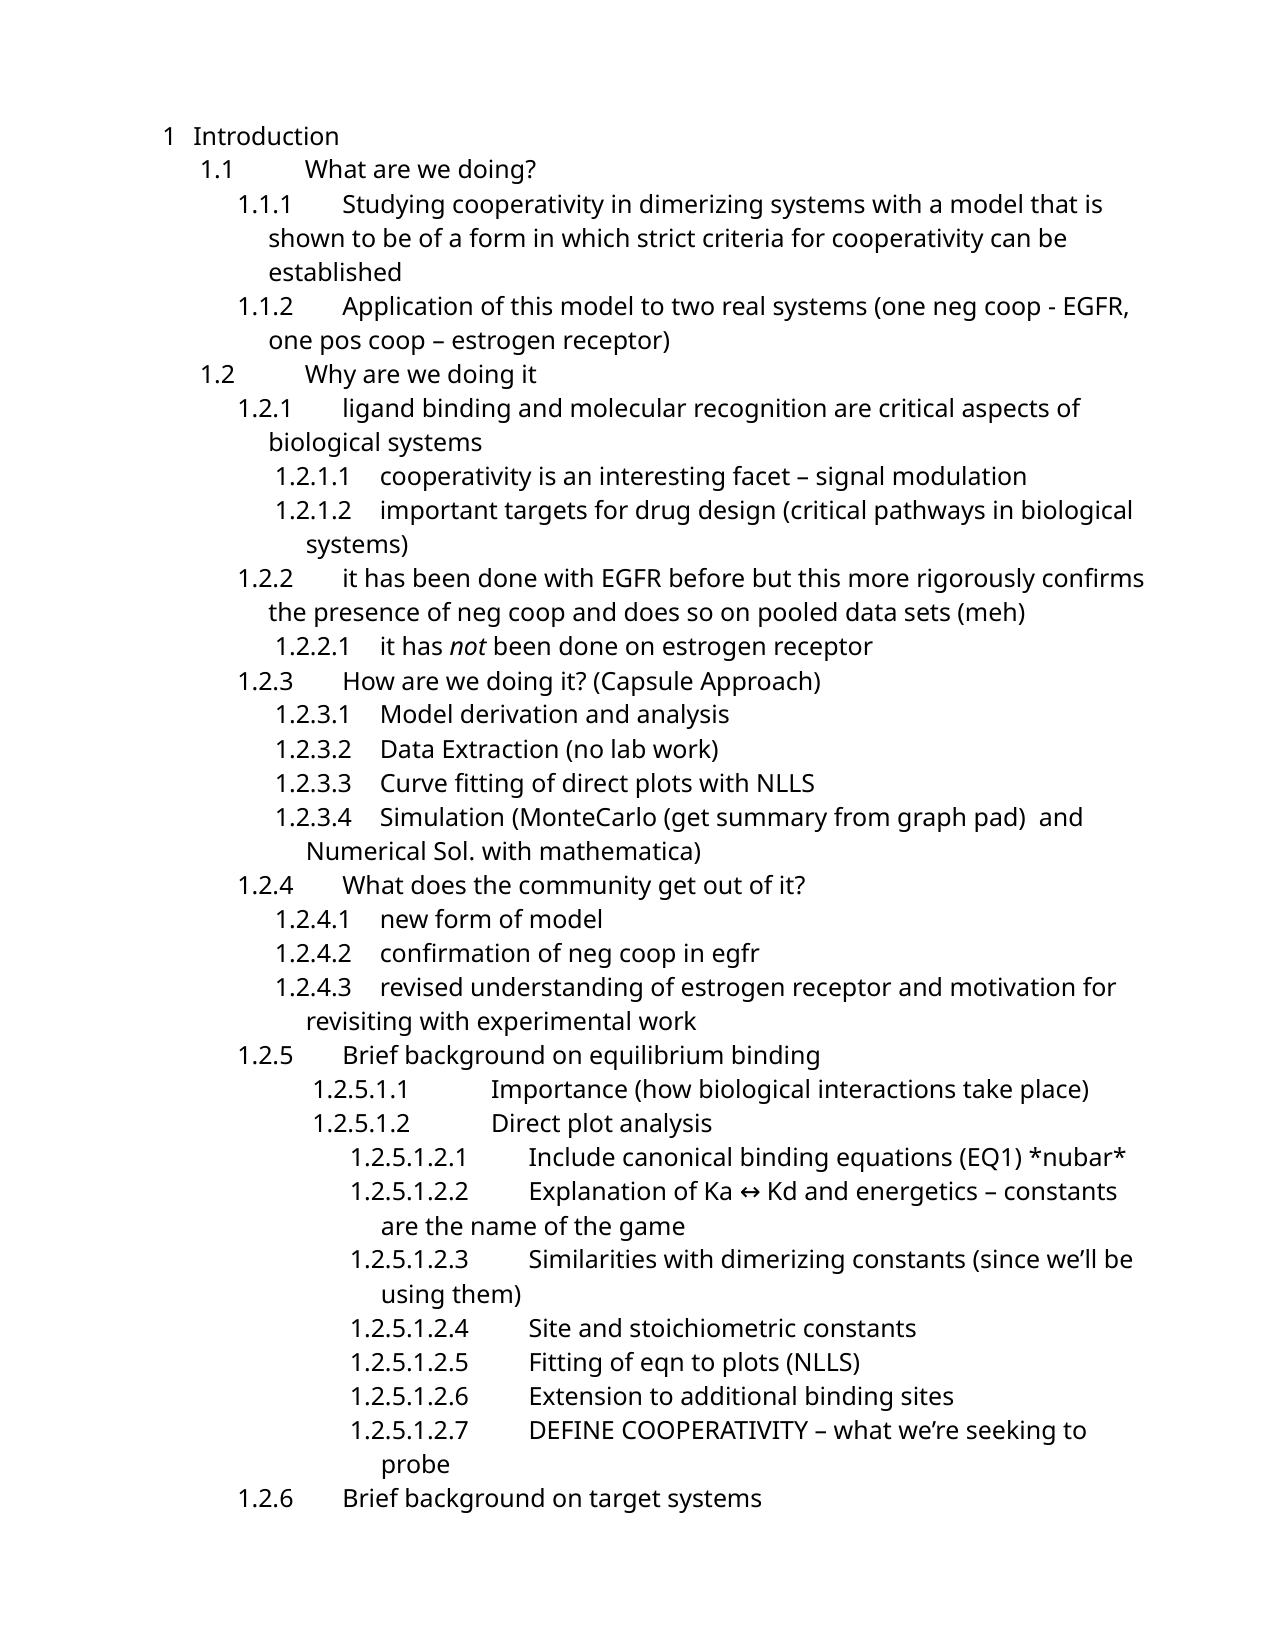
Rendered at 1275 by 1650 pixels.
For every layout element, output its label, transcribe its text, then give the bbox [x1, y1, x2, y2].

list cooperativity is an interesting facet – signal modulation [268, 459, 1157, 493]
list it has not been done on estrogen receptor [268, 629, 1157, 663]
list Studying cooperativity in dimerizing systems with a model that is shown to be of a form in which strict criteria for cooperativity can be established [231, 186, 1157, 288]
list How are we doing it? (Capsule Approach) [231, 663, 1157, 697]
list Model derivation and analysis [268, 697, 1157, 731]
list What are we doing? [193, 152, 1157, 186]
list Explanation of Ka ↔ Kd and energetics – constants are the name of the game [343, 1174, 1157, 1242]
list Introduction [156, 118, 1157, 152]
list Simulation (MonteCarlo (get summary from graph pad) and Numerical Sol. with mathematica) [268, 799, 1157, 867]
list confirmation of neg coop in egfr [268, 936, 1157, 970]
list Data Extraction (no lab work) [268, 731, 1157, 765]
list Include canonical binding equations (EQ1) *nubar* [343, 1140, 1157, 1174]
list revised understanding of estrogen receptor and motivation for revisiting with experimental work [268, 970, 1157, 1038]
list Fitting of eqn to plots (NLLS) [343, 1344, 1157, 1378]
list Extension to additional binding sites [343, 1378, 1157, 1412]
list Why are we doing it [193, 357, 1157, 391]
list Similarities with dimerizing constants (since we’ll be using them) [343, 1242, 1157, 1310]
list important targets for drug design (critical pathways in biological systems) [268, 493, 1157, 561]
list new form of model [268, 902, 1157, 936]
list it has been done with EGFR before but this more rigorously confirms the presence of neg coop and does so on pooled data sets (meh) [231, 561, 1157, 629]
list Direct plot analysis [306, 1106, 1157, 1140]
list What does the community get out of it? [231, 867, 1157, 902]
list Brief background on equilibrium binding [231, 1038, 1157, 1072]
list Site and stoichiometric constants [343, 1310, 1157, 1344]
list Brief background on target systems [231, 1481, 1157, 1515]
list ligand binding and molecular recognition are critical aspects of biological systems [231, 391, 1157, 459]
list Application of this model to two real systems (one neg coop - EGFR, one pos coop – estrogen receptor) [231, 288, 1157, 357]
list Curve fitting of direct plots with NLLS [268, 765, 1157, 799]
list Importance (how biological interactions take place) [306, 1072, 1157, 1106]
list DEFINE COOPERATIVITY – what we’re seeking to probe [343, 1412, 1157, 1481]
